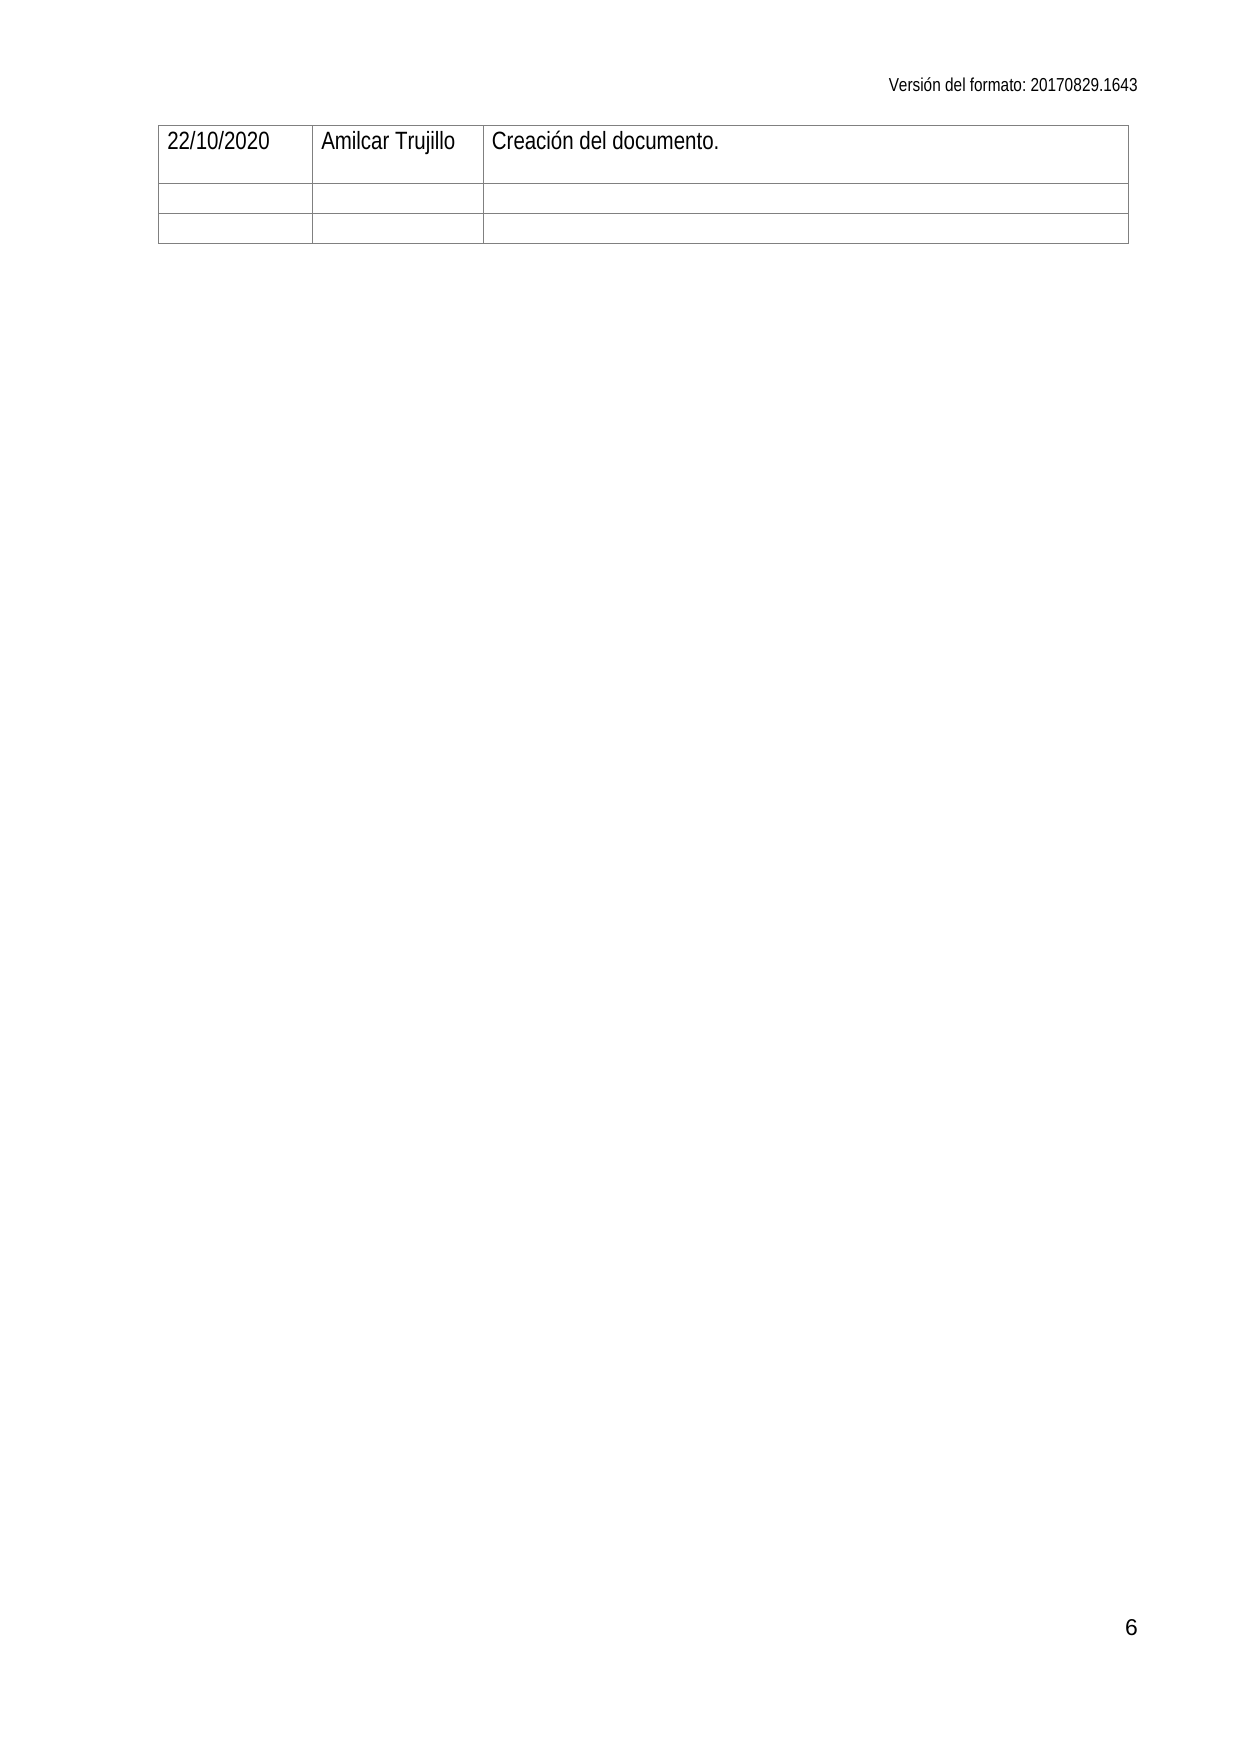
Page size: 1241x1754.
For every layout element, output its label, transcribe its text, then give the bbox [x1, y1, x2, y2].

table_cell [484, 214, 1128, 243]
table_cell 22/10/2020 [159, 126, 312, 183]
table_cell [159, 184, 312, 213]
table_cell [313, 184, 483, 213]
table_cell Creación del documento. [484, 126, 1128, 183]
table_cell Amilcar Trujillo [313, 126, 483, 183]
table_cell [313, 214, 483, 243]
table_cell [159, 214, 312, 243]
table_cell [484, 184, 1128, 213]
